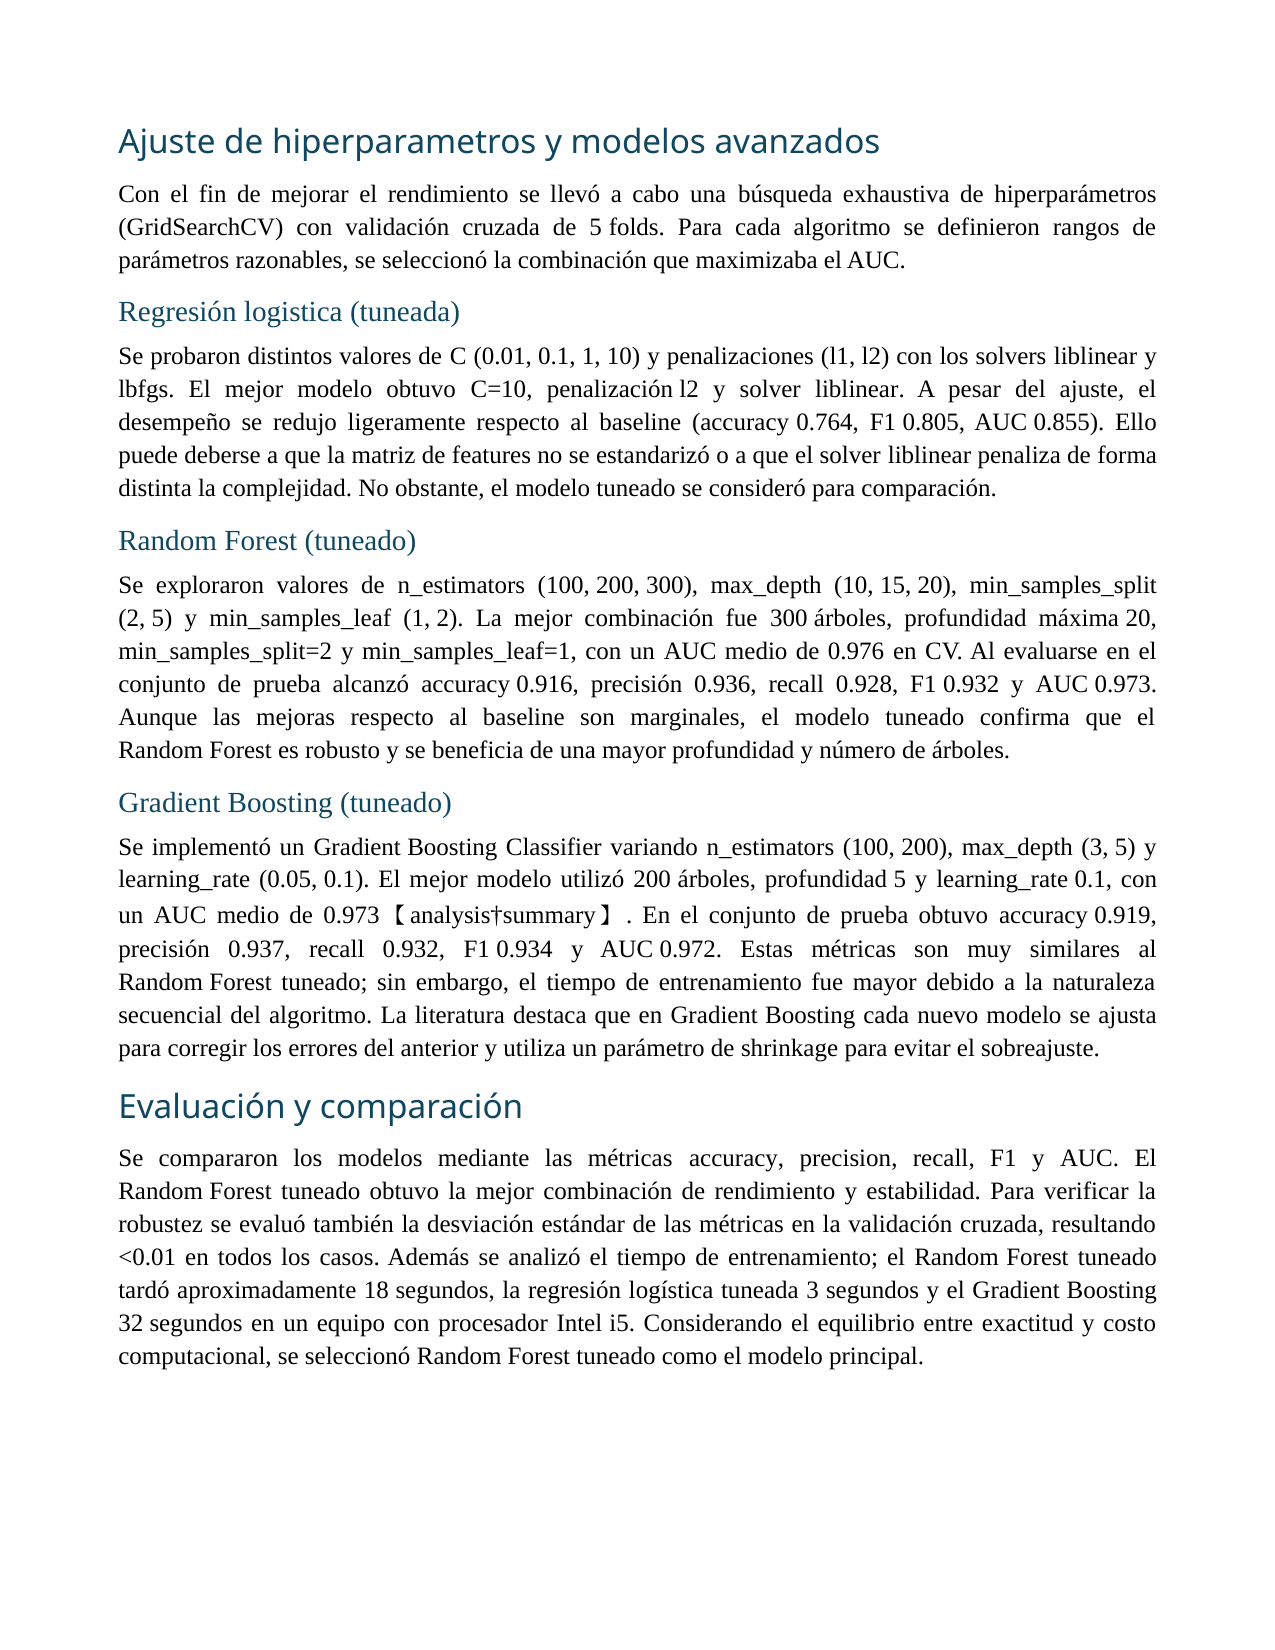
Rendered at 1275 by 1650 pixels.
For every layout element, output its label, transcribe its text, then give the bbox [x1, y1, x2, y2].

subtitle Regresión logistica (tuneada) [118, 294, 1157, 328]
subtitle Gradient Boosting (tuneado) [118, 785, 1157, 818]
subtitle Evaluación y comparación [118, 1082, 1157, 1128]
text Con el fin de mejorar el rendimiento se llevó a cabo una búsqueda exhaustiva de hiperparámetros (GridSearchCV) con validación cruzada de 5 folds. Para cada algoritmo se definieron rangos de parámetros razonables, se seleccionó la combinación que maximizaba el AUC. [118, 179, 1157, 273]
subtitle Random Forest (tuneado) [118, 523, 1157, 557]
text Se implementó un Gradient Boosting Classifier variando n_estimators (100, 200), max_depth (3, 5) y learning_rate (0.05, 0.1). El mejor modelo utilizó 200 árboles, profundidad 5 y learning_rate 0.1, con un AUC medio de 0.973【analysis†summary】. En el conjunto de prueba obtuvo accuracy 0.919, precisión 0.937, recall 0.932, F1 0.934 y AUC 0.972. Estas métricas son muy similares al Random Forest tuneado; sin embargo, el tiempo de entrenamiento fue mayor debido a la naturaleza secuencial del algoritmo. La literatura destaca que en Gradient Boosting cada nuevo modelo se ajusta para corregir los errores del anterior y utiliza un parámetro de shrinkage para evitar el sobreajuste. [118, 832, 1157, 1062]
text Se compararon los modelos mediante las métricas accuracy, precision, recall, F1 y AUC. El Random Forest tuneado obtuvo la mejor combinación de rendimiento y estabilidad. Para verificar la robustez se evaluó también la desviación estándar de las métricas en la validación cruzada, resultando <0.01 en todos los casos. Además se analizó el tiempo de entrenamiento; el Random Forest tuneado tardó aproximadamente 18 segundos, la regresión logística tuneada 3 segundos y el Gradient Boosting 32 segundos en un equipo con procesador Intel i5. Considerando el equilibrio entre exactitud y costo computacional, se seleccionó Random Forest tuneado como el modelo principal. [118, 1143, 1157, 1370]
subtitle Ajuste de hiperparametros y modelos avanzados [118, 118, 1157, 163]
text Se exploraron valores de n_estimators (100, 200, 300), max_depth (10, 15, 20), min_samples_split (2, 5) y min_samples_leaf (1, 2). La mejor combinación fue 300 árboles, profundidad máxima 20, min_samples_split=2 y min_samples_leaf=1, con un AUC medio de 0.976 en CV. Al evaluarse en el conjunto de prueba alcanzó accuracy 0.916, precisión 0.936, recall 0.928, F1 0.932 y AUC 0.973. Aunque las mejoras respecto al baseline son marginales, el modelo tuneado confirma que el Random Forest es robusto y se beneficia de una mayor profundidad y número de árboles. [118, 570, 1157, 764]
text Se probaron distintos valores de C (0.01, 0.1, 1, 10) y penalizaciones (l1, l2) con los solvers liblinear y lbfgs. El mejor modelo obtuvo C=10, penalización l2 y solver liblinear. A pesar del ajuste, el desempeño se redujo ligeramente respecto al baseline (accuracy 0.764, F1 0.805, AUC 0.855). Ello puede deberse a que la matriz de features no se estandarizó o a que el solver liblinear penaliza de forma distinta la complejidad. No obstante, el modelo tuneado se consideró para comparación. [118, 341, 1157, 502]
